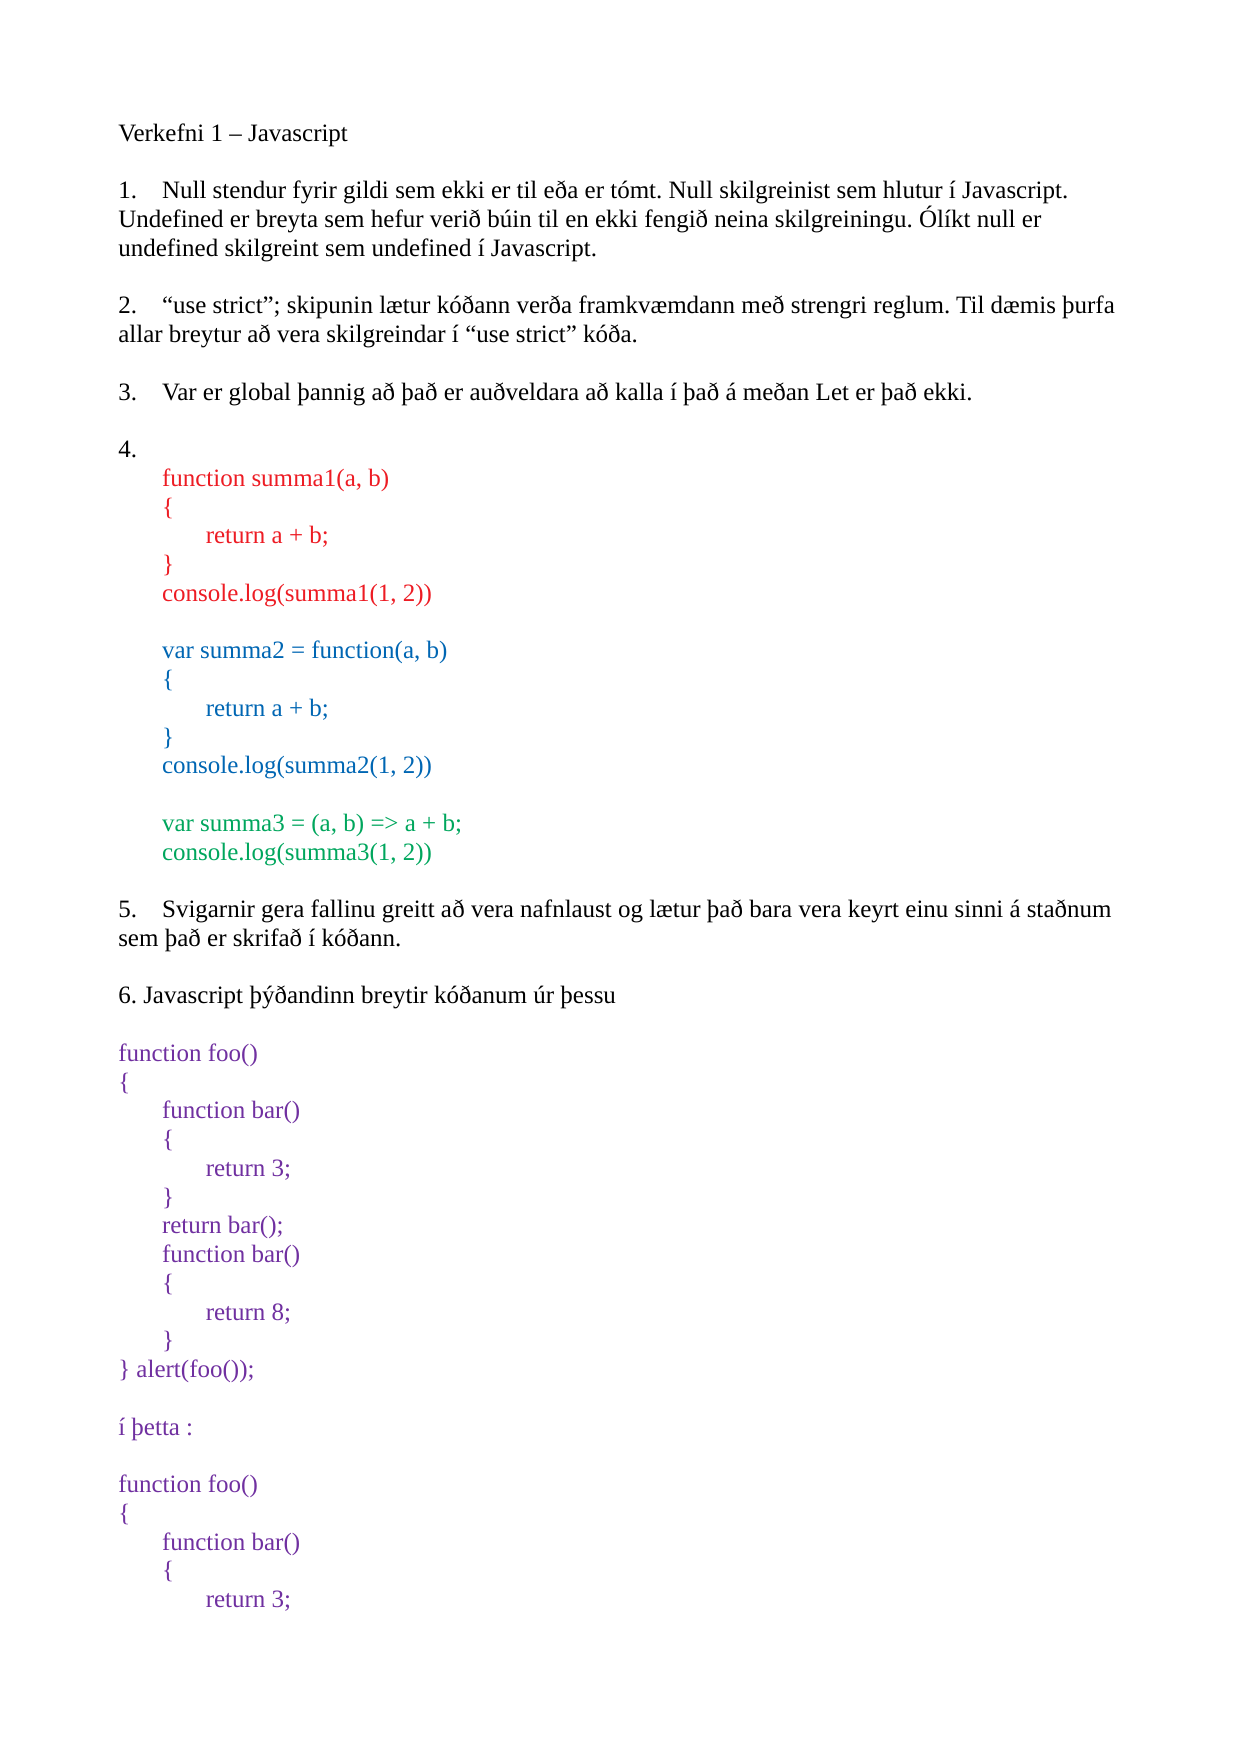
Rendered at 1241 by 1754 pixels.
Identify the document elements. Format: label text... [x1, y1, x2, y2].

text var summa2 = function(a, b) [118, 636, 1122, 664]
text } alert(foo()); [118, 1354, 1122, 1383]
text { [118, 664, 1122, 693]
text return a + b; [118, 521, 1122, 549]
text console.log(summa3(1, 2)) [118, 837, 1122, 866]
text 6. Javascript þýðandinn breytir kóðanum úr þessu [118, 981, 1122, 1009]
text } [118, 1326, 1122, 1354]
text console.log(summa2(1, 2)) [118, 751, 1122, 779]
text 1. Null stendur fyrir gildi sem ekki er til eða er tómt. Null skilgreinist sem hlutur í Javascript. [118, 176, 1122, 204]
text return 8; [118, 1297, 1122, 1326]
text 3. Var er global þannig að það er auðveldara að kalla í það á meðan Let er það ekki. [118, 377, 1122, 406]
text { [118, 1498, 1122, 1527]
text { [118, 1124, 1122, 1153]
text 2. “use strict”; skipunin lætur kóðann verða framkvæmdann með strengri reglum. Til dæmis þurfa allar breytur að vera skilgreindar í “use strict” kóða. [118, 291, 1122, 348]
text 4. [118, 434, 1122, 463]
text function foo() [118, 1038, 1122, 1067]
text return bar(); [118, 1211, 1122, 1239]
text Verkefni 1 – Javascript [118, 118, 1122, 147]
text function bar() [118, 1527, 1122, 1556]
text console.log(summa1(1, 2)) [118, 578, 1122, 607]
text { [118, 1067, 1122, 1096]
text function summa1(a, b) [118, 463, 1122, 492]
text } [118, 549, 1122, 578]
text var summa3 = (a, b) => a + b; [118, 808, 1122, 837]
text function foo() [118, 1469, 1122, 1498]
text return 3; [118, 1153, 1122, 1182]
text } [118, 722, 1122, 751]
text } [118, 1182, 1122, 1211]
text return 3; [118, 1584, 1122, 1613]
text { [118, 492, 1122, 521]
text function bar() [118, 1239, 1122, 1268]
text 5. Svigarnir gera fallinu greitt að vera nafnlaust og lætur það bara vera keyrt einu sinni á staðnum sem það er skrifað í kóðann. [118, 894, 1122, 952]
text { [118, 1556, 1122, 1584]
text { [118, 1268, 1122, 1297]
text Undefined er breyta sem hefur verið búin til en ekki fengið neina skilgreiningu. Ólíkt null er undefined skilgreint sem undefined í Javascript. [118, 204, 1122, 262]
text function bar() [118, 1096, 1122, 1124]
text í þetta : [118, 1412, 1122, 1441]
text return a + b; [118, 693, 1122, 722]
